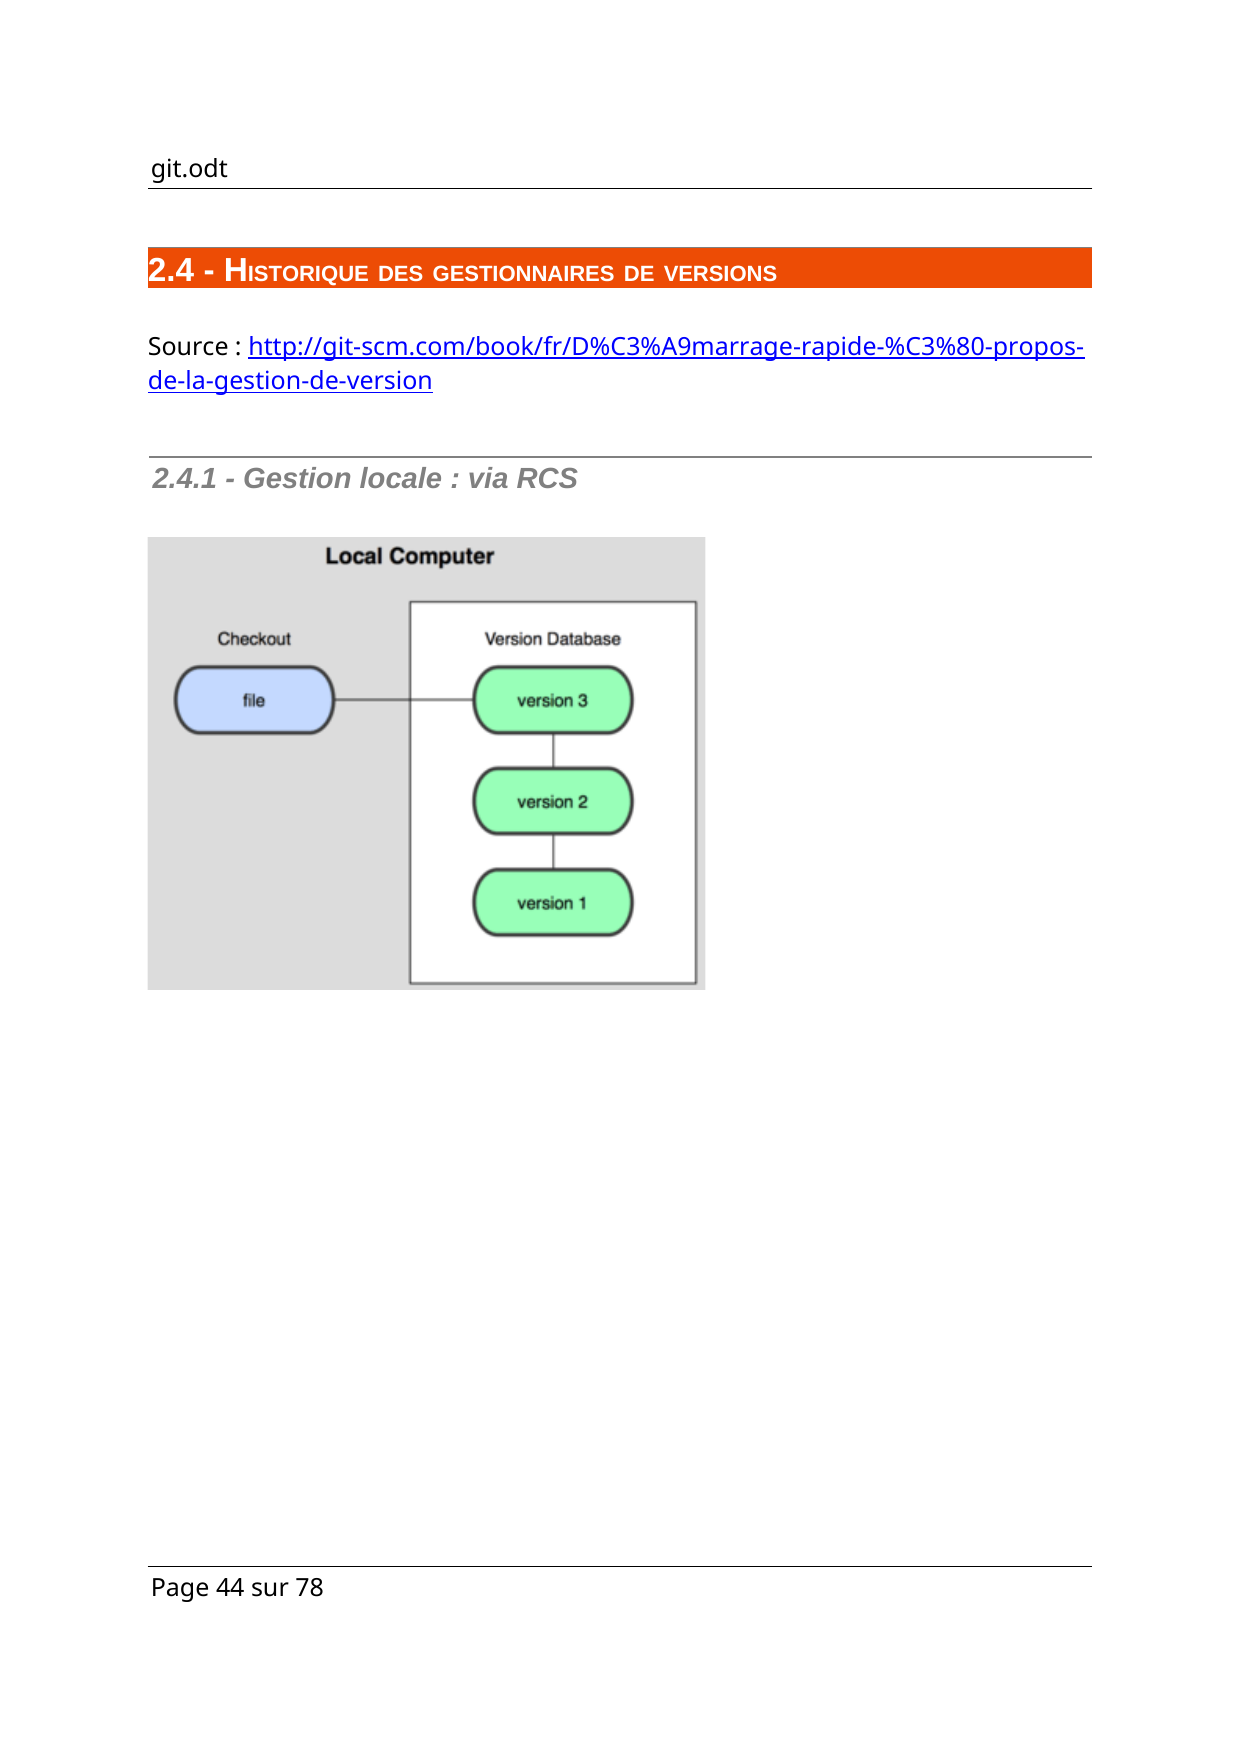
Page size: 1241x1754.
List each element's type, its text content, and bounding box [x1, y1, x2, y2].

subtitle - Historique des gestionnaires de versions [148, 248, 1092, 288]
text Source : http://git-scm.com/book/fr/D%C3%A9marrage-rapide-%C3%80-propos-de-la-gestion-de-version [148, 329, 1092, 397]
picture [147, 537, 706, 990]
subtitle - Gestion locale : via RCS [149, 458, 1092, 497]
